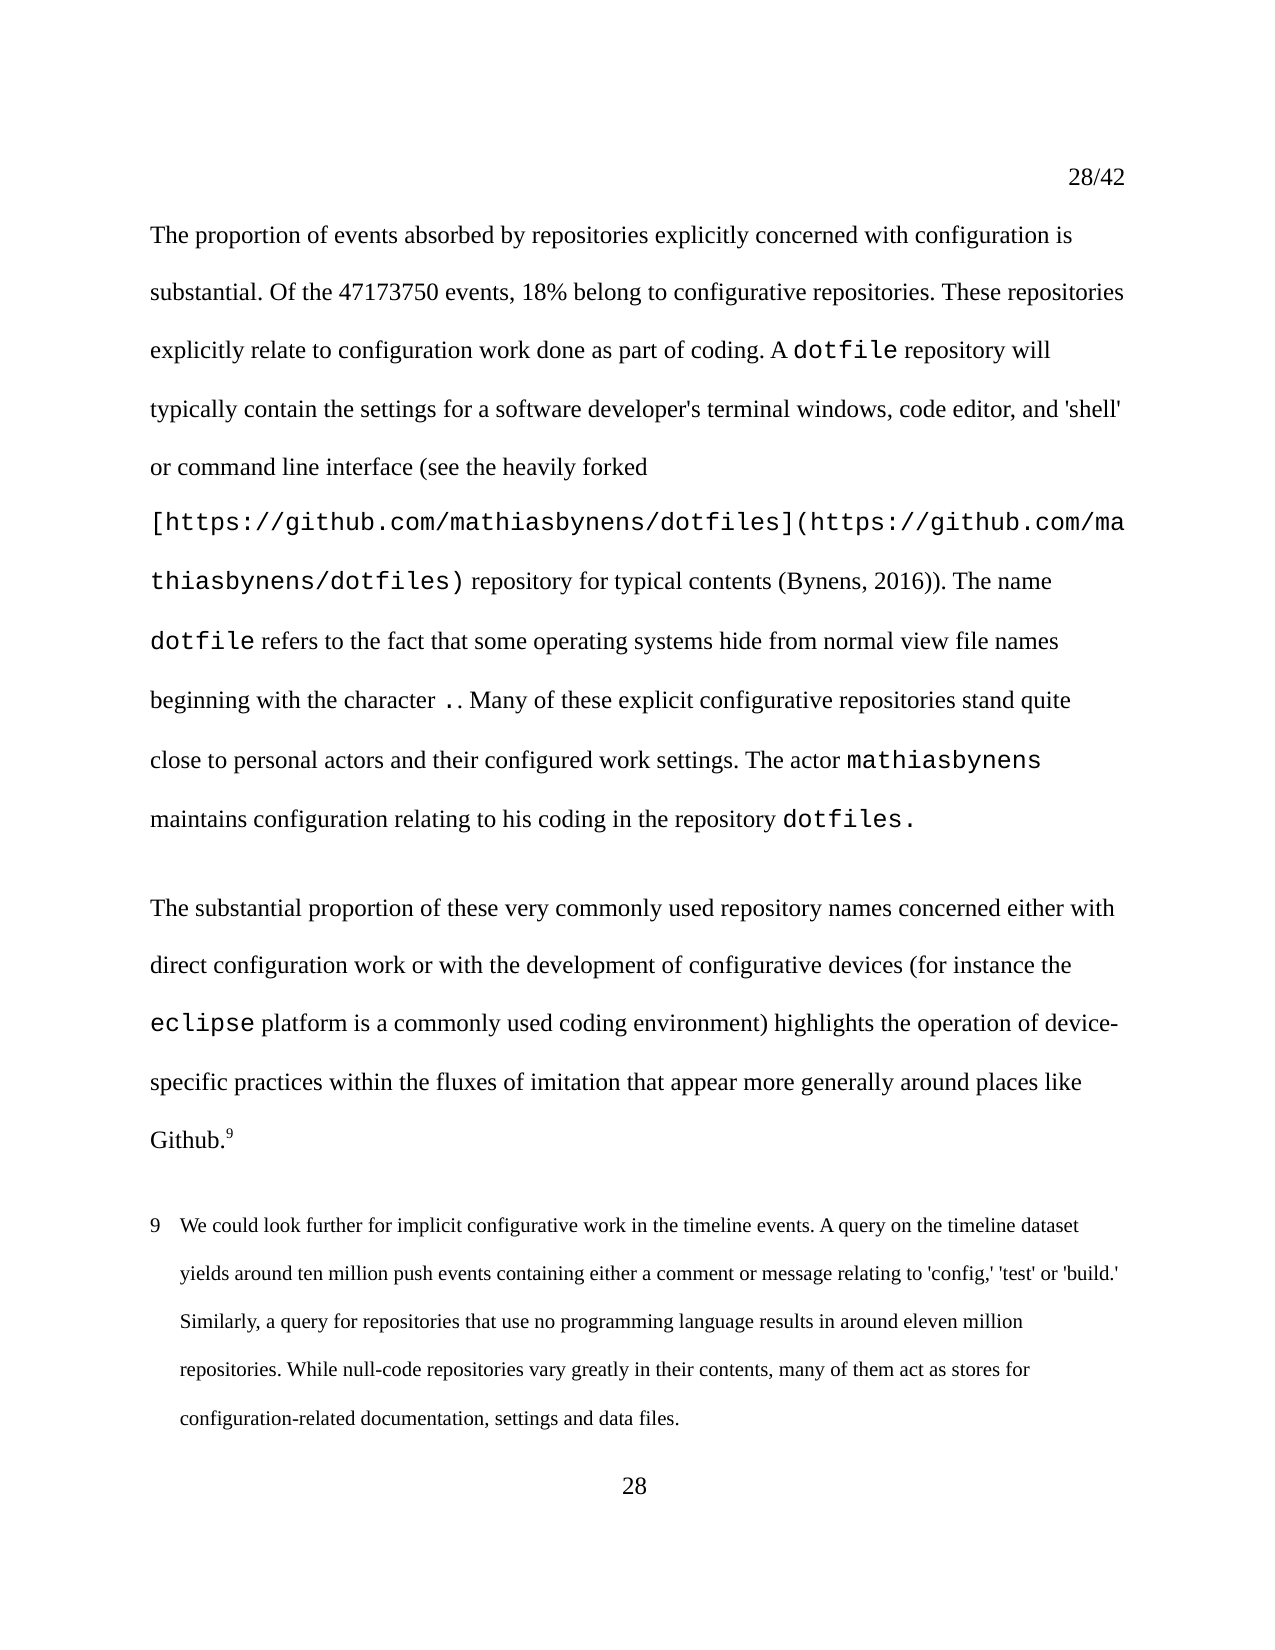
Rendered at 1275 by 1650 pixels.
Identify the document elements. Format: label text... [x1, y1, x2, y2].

text We could look further for implicit configurative work in the timeline events. A query on the timeline dataset yields around ten million push events containing either a comment or message relating to 'config,' 'test' or 'build.' Similarly, a query for repositories that use no programming language results in around eleven million repositories. While null-code repositories vary greatly in their contents, many of them act as stores for configuration-related documentation, settings and data files. [150, 1213, 1125, 1429]
text The proportion of events absorbed by repositories explicitly concerned with configuration is substantial. Of the 47173750 events, 18% belong to configurative repositories. These repositories explicitly relate to configuration work done as part of coding. A dotfile repository will typically contain the settings for a software developer's terminal windows, code editor, and 'shell' or command line interface (see the heavily forked [https://github.com/mathiasbynens/dotfiles](https://github.com/mathiasbynens/dotfiles) repository for typical contents (Bynens, 2016)). The name dotfile refers to the fact that some operating systems hide from normal view file names beginning with the character .. Many of these explicit configurative repositories stand quite close to personal actors and their configured work settings. The actor mathiasbynens maintains configuration relating to his coding in the repository dotfiles. [150, 220, 1125, 835]
text The substantial proportion of these very commonly used repository names concerned either with direct configuration work or with the development of configurative devices (for instance the eclipse platform is a commonly used coding environment) highlights the operation of device-specific practices within the fluxes of imitation that appear more generally around places like Github. [150, 893, 1125, 1154]
